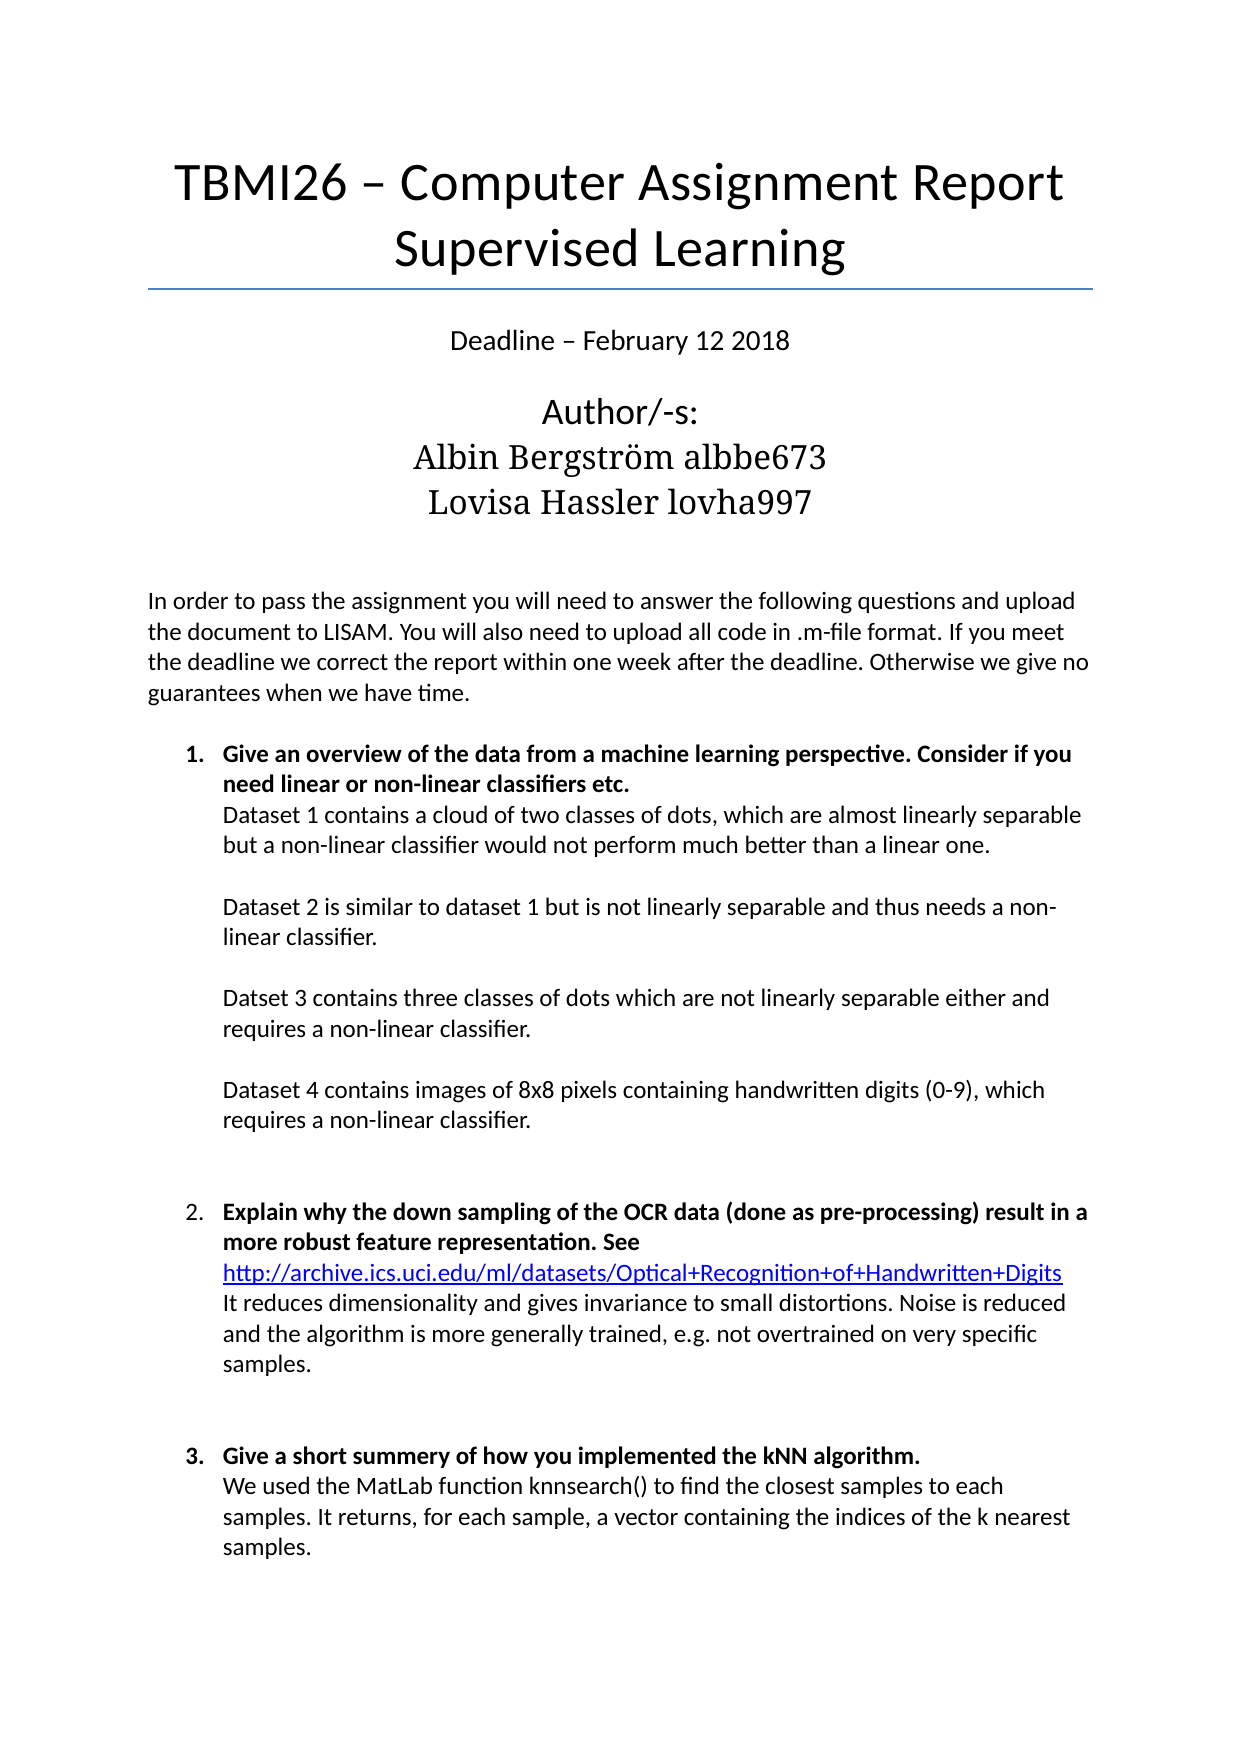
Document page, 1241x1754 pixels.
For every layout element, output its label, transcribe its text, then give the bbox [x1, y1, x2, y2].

text Deadline – February 12 2018 [148, 322, 1093, 357]
list Explain why the down sampling of the OCR data (done as pre-processing) result in a more robust feature representation. See http://archive.ics.uci.edu/ml/datasets/Optical+Recognition+of+Handwritten+Digits [185, 1196, 1093, 1287]
text In order to pass the assignment you will need to answer the following questions and upload the document to LISAM. You will also need to upload all code in .m-file format. If you meet the deadline we correct the report within one week after the deadline. Otherwise we give no guarantees when we have time. [148, 585, 1093, 707]
list It reduces dimensionality and gives invariance to small distortions. Noise is reduced and the algorithm is more generally trained, e.g. not overtrained on very specific samples. [223, 1287, 1093, 1379]
text Author/-s: [148, 388, 1093, 433]
list Dataset 2 is similar to dataset 1 but is not linearly separable and thus needs a non-linear classifier. [223, 891, 1093, 952]
text Lovisa Hassler lovha997 [148, 479, 1093, 524]
list Datset 3 contains three classes of dots which are not linearly separable either and requires a non-linear classifier. [223, 982, 1093, 1043]
list We used the MatLab function knnsearch() to find the closest samples to each samples. It returns, for each sample, a vector containing the indices of the k nearest samples. [223, 1471, 1093, 1562]
title TBMI26 – Computer Assignment Report Supervised Learning [148, 148, 1093, 288]
list Dataset 4 contains images of 8x8 pixels containing handwritten digits (0-9), which requires a non-linear classifier. [223, 1074, 1093, 1135]
list Give a short summery of how you implemented the kNN algorithm. [185, 1440, 1093, 1471]
list Dataset 1 contains a cloud of two classes of dots, which are almost linearly separable but a non-linear classifier would not perform much better than a linear one. [223, 799, 1093, 860]
list Give an overview of the data from a machine learning perspective. Consider if you need linear or non-linear classifiers etc. [185, 738, 1093, 799]
text Albin Bergström albbe673 [148, 433, 1093, 479]
